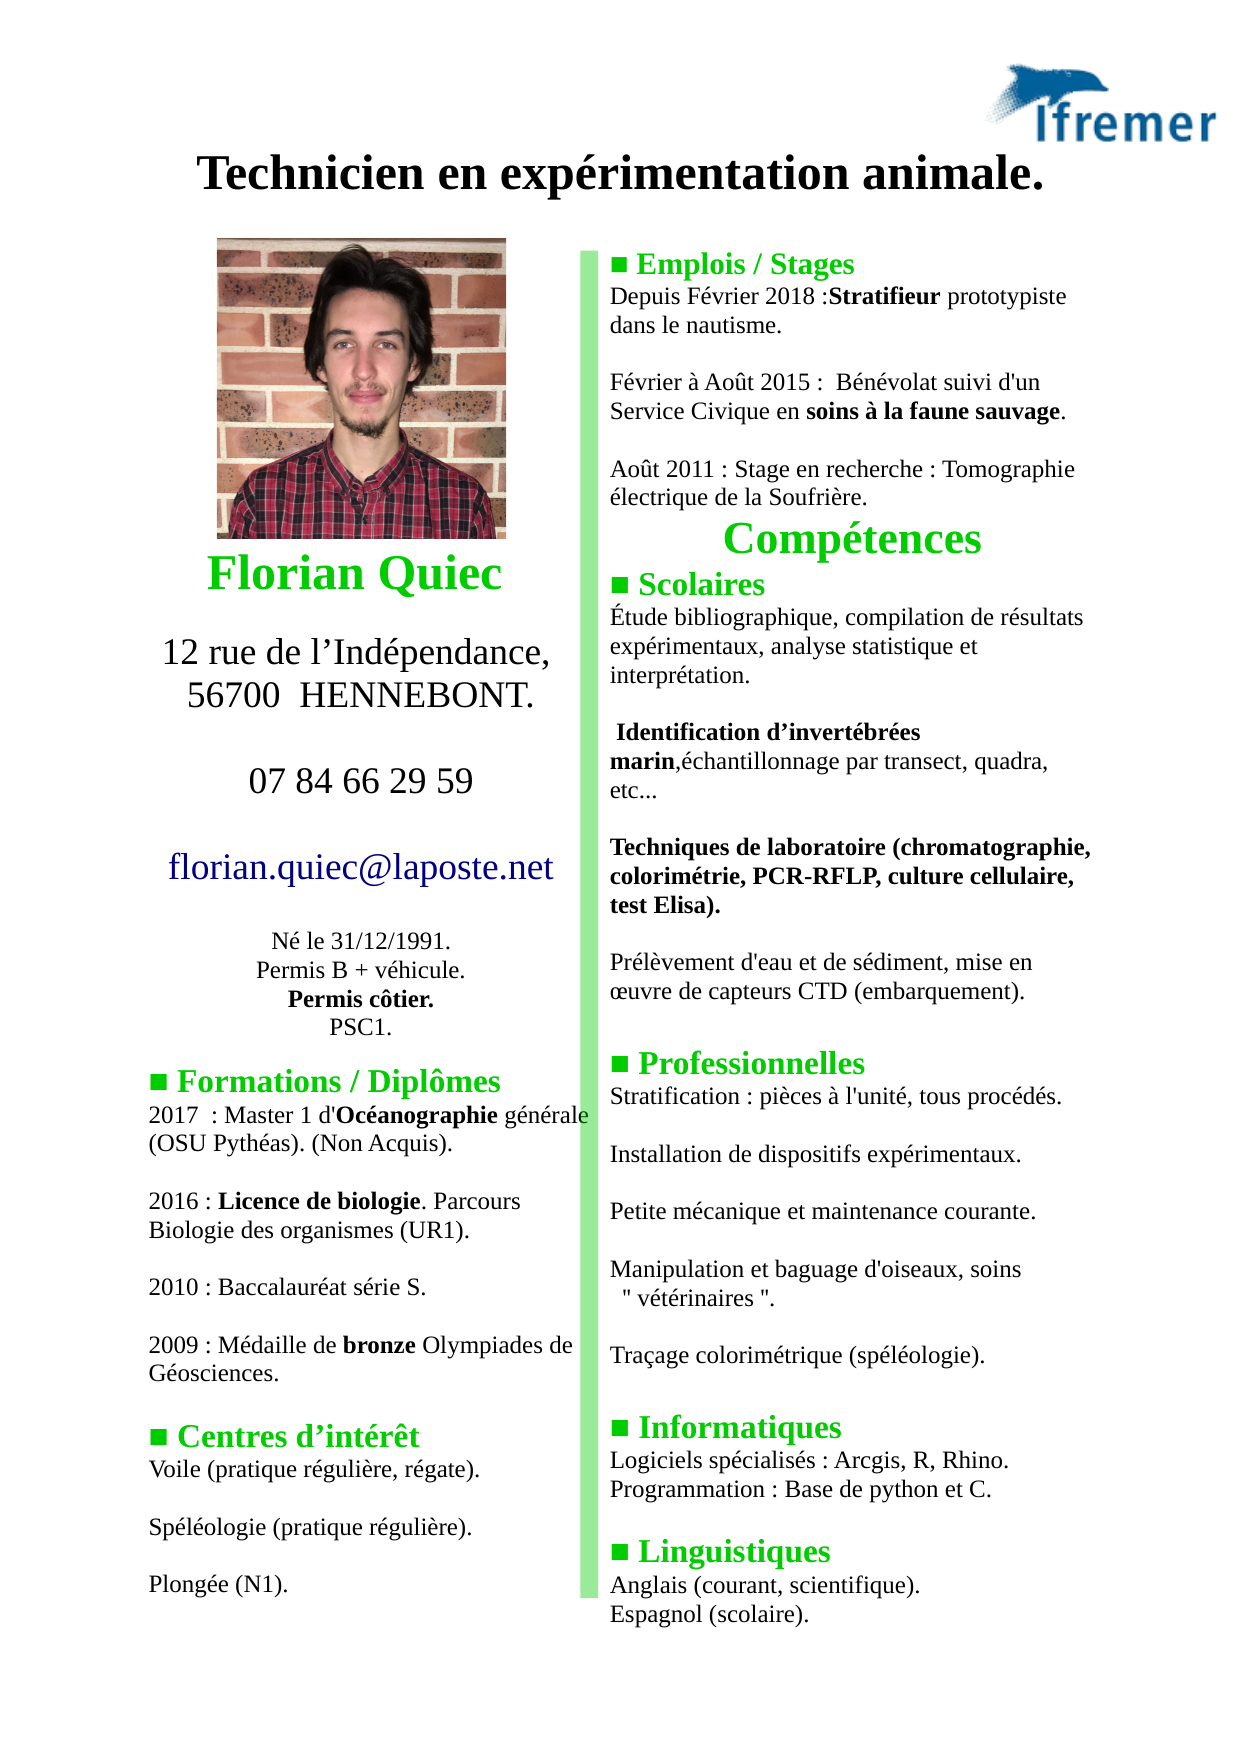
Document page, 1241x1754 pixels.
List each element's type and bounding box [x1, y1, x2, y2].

picture [982, 0, 1219, 214]
picture [216, 238, 507, 539]
